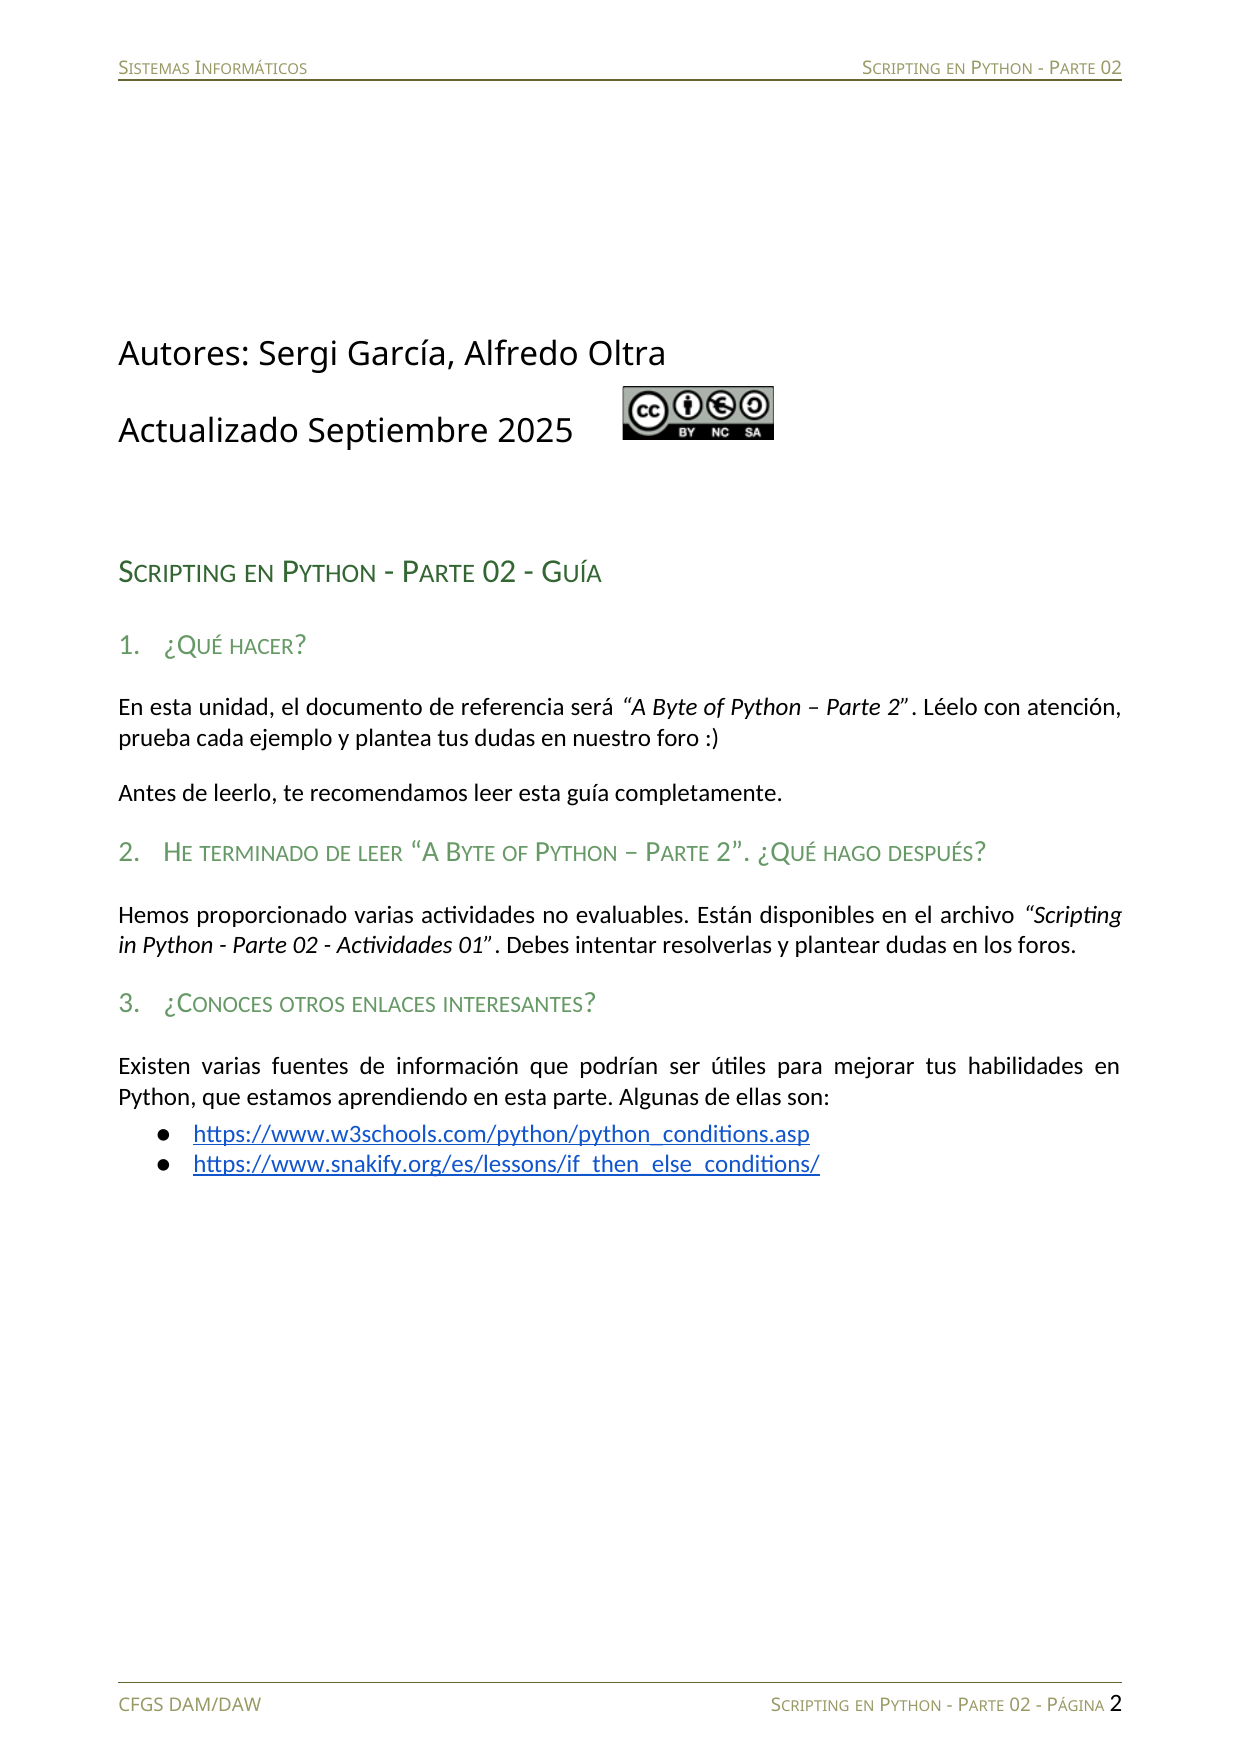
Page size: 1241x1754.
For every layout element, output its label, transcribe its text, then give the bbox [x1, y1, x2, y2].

subtitle ¿Conoces otros enlaces interesantes? [118, 984, 1122, 1020]
text Hemos proporcionado varias actividades no evaluables. Están disponibles en el archivo “Scripting in Python - Parte 02 - Actividades 01”. Debes intentar resolverlas y plantear dudas en los foros. [118, 899, 1122, 960]
text Autores: Sergi García, Alfredo Oltra [118, 329, 1122, 375]
list https://www.w3schools.com/python/python_conditions.asp [156, 1118, 1122, 1148]
text Actualizado Septiembre 2025 [118, 407, 1122, 453]
picture [622, 386, 774, 440]
subtitle He terminado de leer “A Byte of Python – Parte 2”. ¿Qué hago después? [118, 833, 1122, 869]
subtitle ¿Qué hacer? [118, 626, 1122, 661]
text En esta unidad, el documento de referencia será “A Byte of Python – Parte 2”. Léelo con atención, prueba cada ejemplo y plantea tus dudas en nuestro foro :) [118, 691, 1122, 752]
text Antes de leerlo, te recomendamos leer esta guía completamente. [118, 777, 1122, 808]
list https://www.snakify.org/es/lessons/if_then_else_conditions/ [156, 1148, 1122, 1179]
text Scripting en Python - Parte 02 - Guía [118, 550, 1122, 591]
text Existen varias fuentes de información que podrían ser útiles para mejorar tus habilidades en Python, que estamos aprendiendo en esta parte. Algunas de ellas son: [118, 1050, 1122, 1111]
